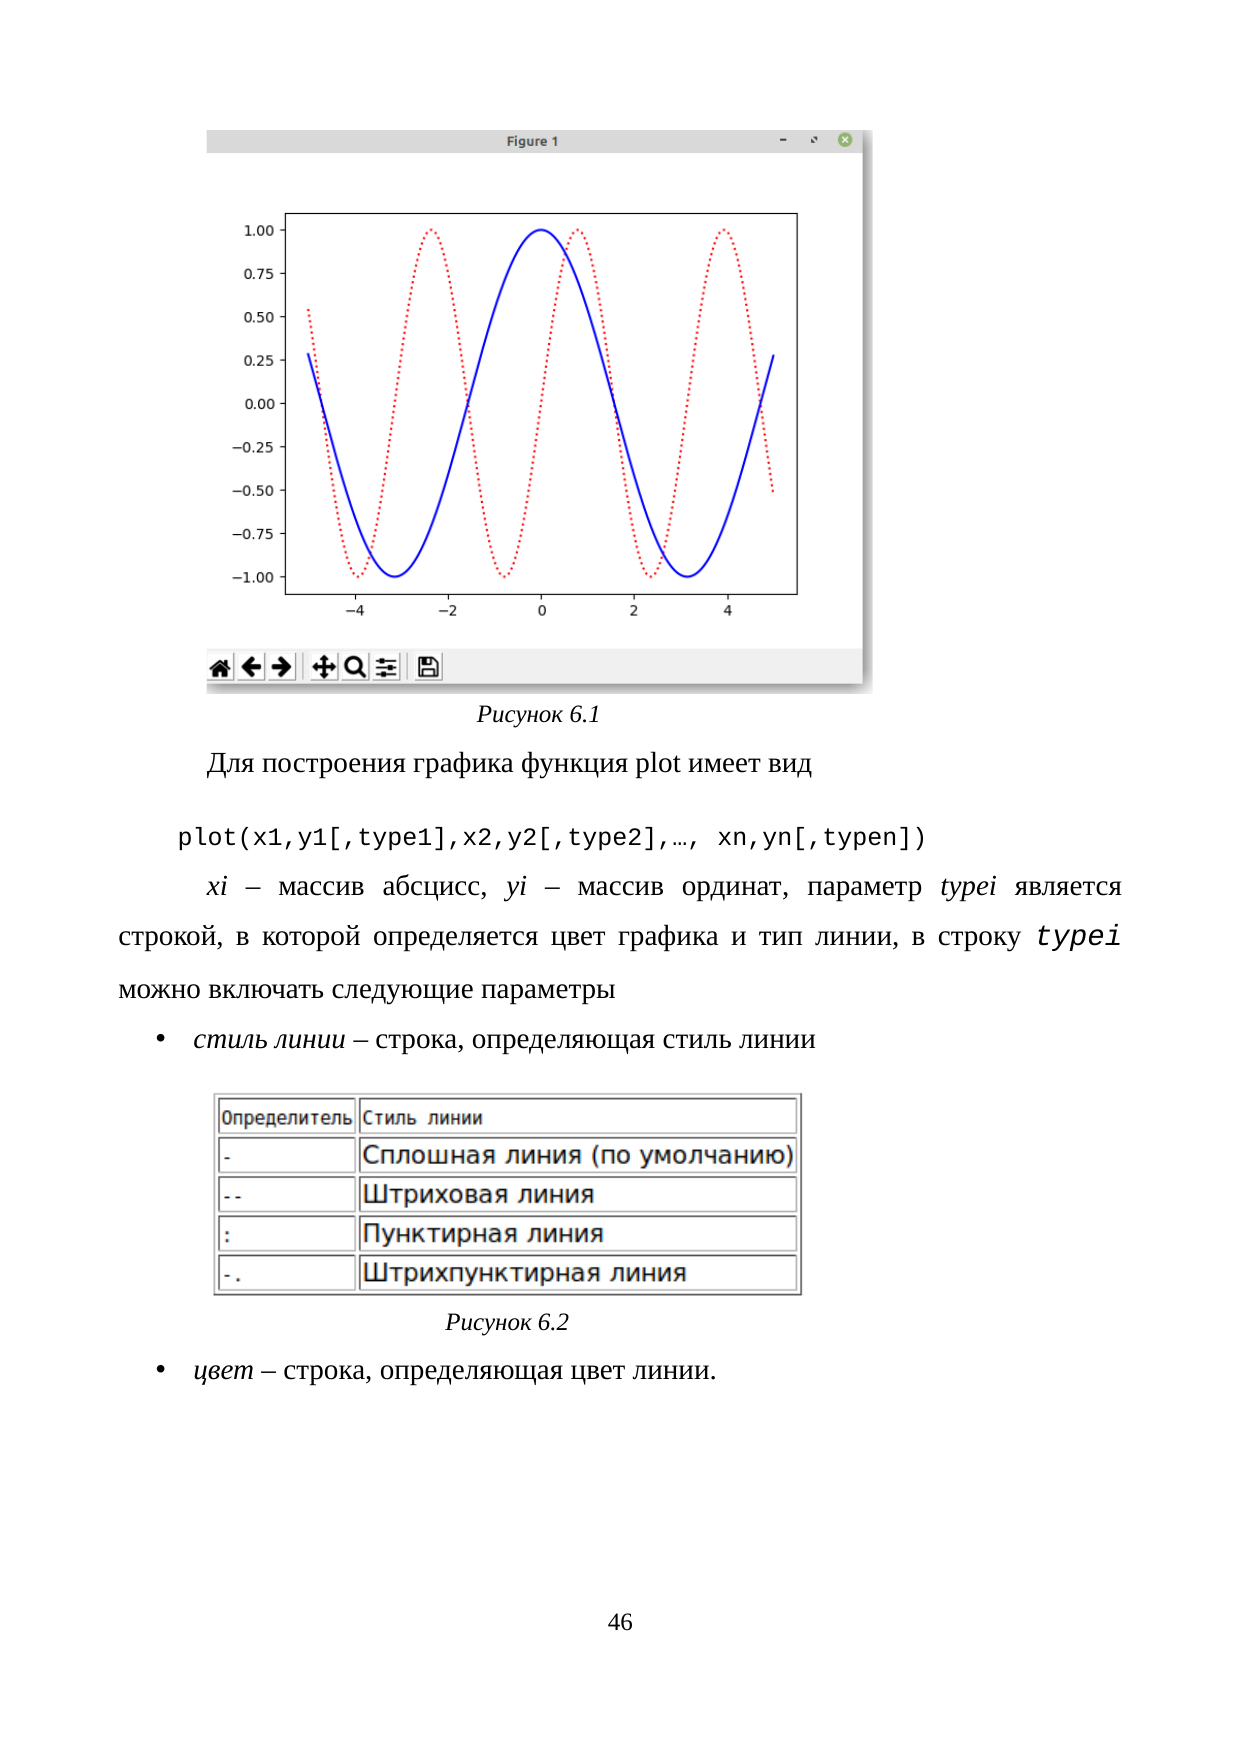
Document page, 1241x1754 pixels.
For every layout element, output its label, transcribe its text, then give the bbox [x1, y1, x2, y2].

text xi – массив абсцисс, yi – массив ординат, параметр typei является строкой, в которой определяется цвет графика и тип линии, в строку typei можно включать следующие параметры [118, 868, 1122, 1005]
text Для построения графика функция plot имеет вид [118, 745, 1122, 778]
text Рисунок 6.2 [207, 1302, 810, 1336]
text Рисунок 6.1 [207, 694, 873, 728]
list стиль линии – строка, определяющая стиль линии [156, 1021, 1122, 1055]
picture [206, 1084, 810, 1302]
list цвет – строка, определяющая цвет линии. [156, 1352, 1122, 1386]
picture [206, 130, 873, 694]
text plot(x1,y1[,type1],x2,y2[,type2],…, xn,yn[,typen]) [177, 825, 1122, 853]
